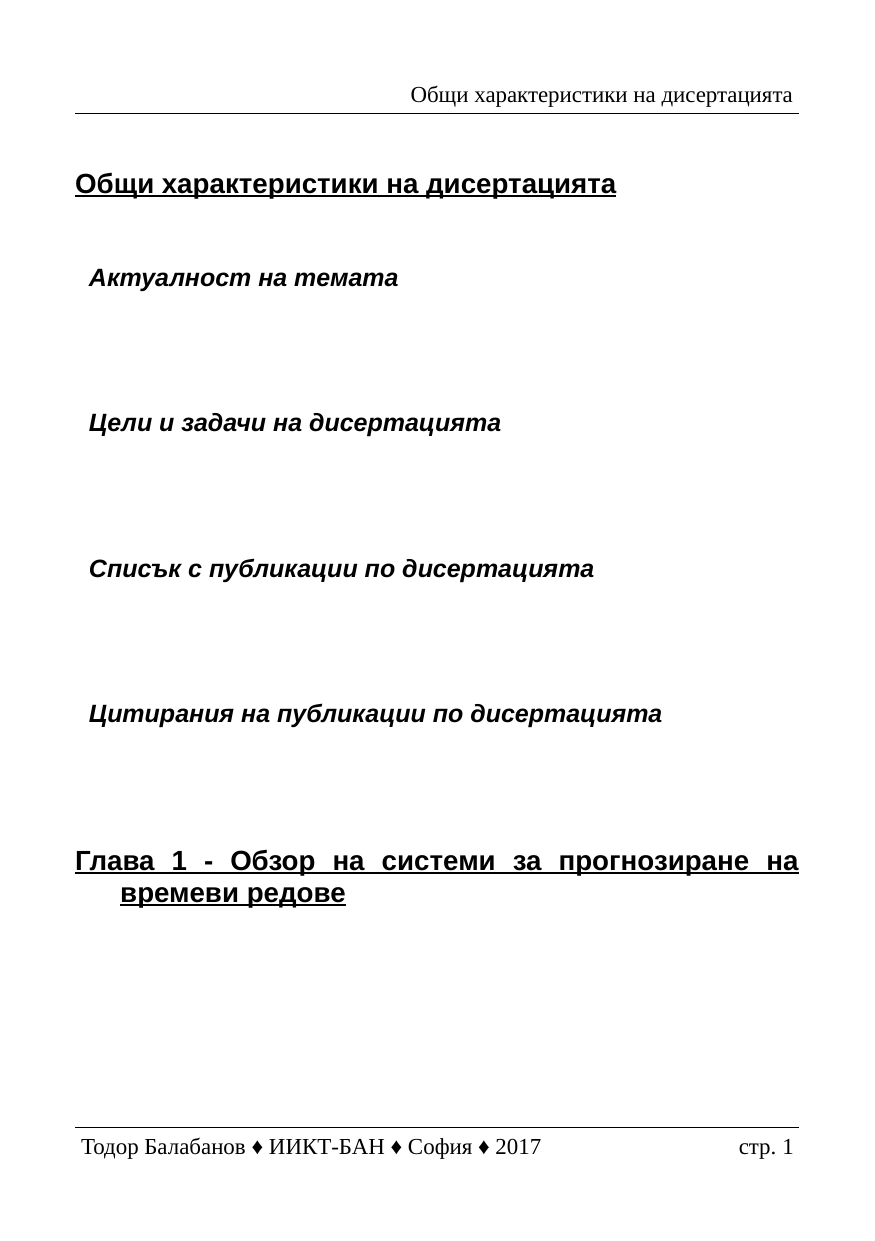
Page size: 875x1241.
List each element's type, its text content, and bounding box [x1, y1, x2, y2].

subtitle Цитирания на публикации по дисертацията [75, 699, 799, 728]
subtitle времеви редове [75, 874, 799, 908]
subtitle Общи характеристики на дисертацията [75, 167, 799, 199]
subtitle Списък с публикации по дисертацията [75, 554, 799, 582]
subtitle Актуалност на темата [75, 263, 799, 292]
subtitle Глава 1 - Обзор на системи за прогнозиране на [75, 844, 799, 872]
subtitle Цели и задачи на дисертацията [75, 408, 799, 437]
